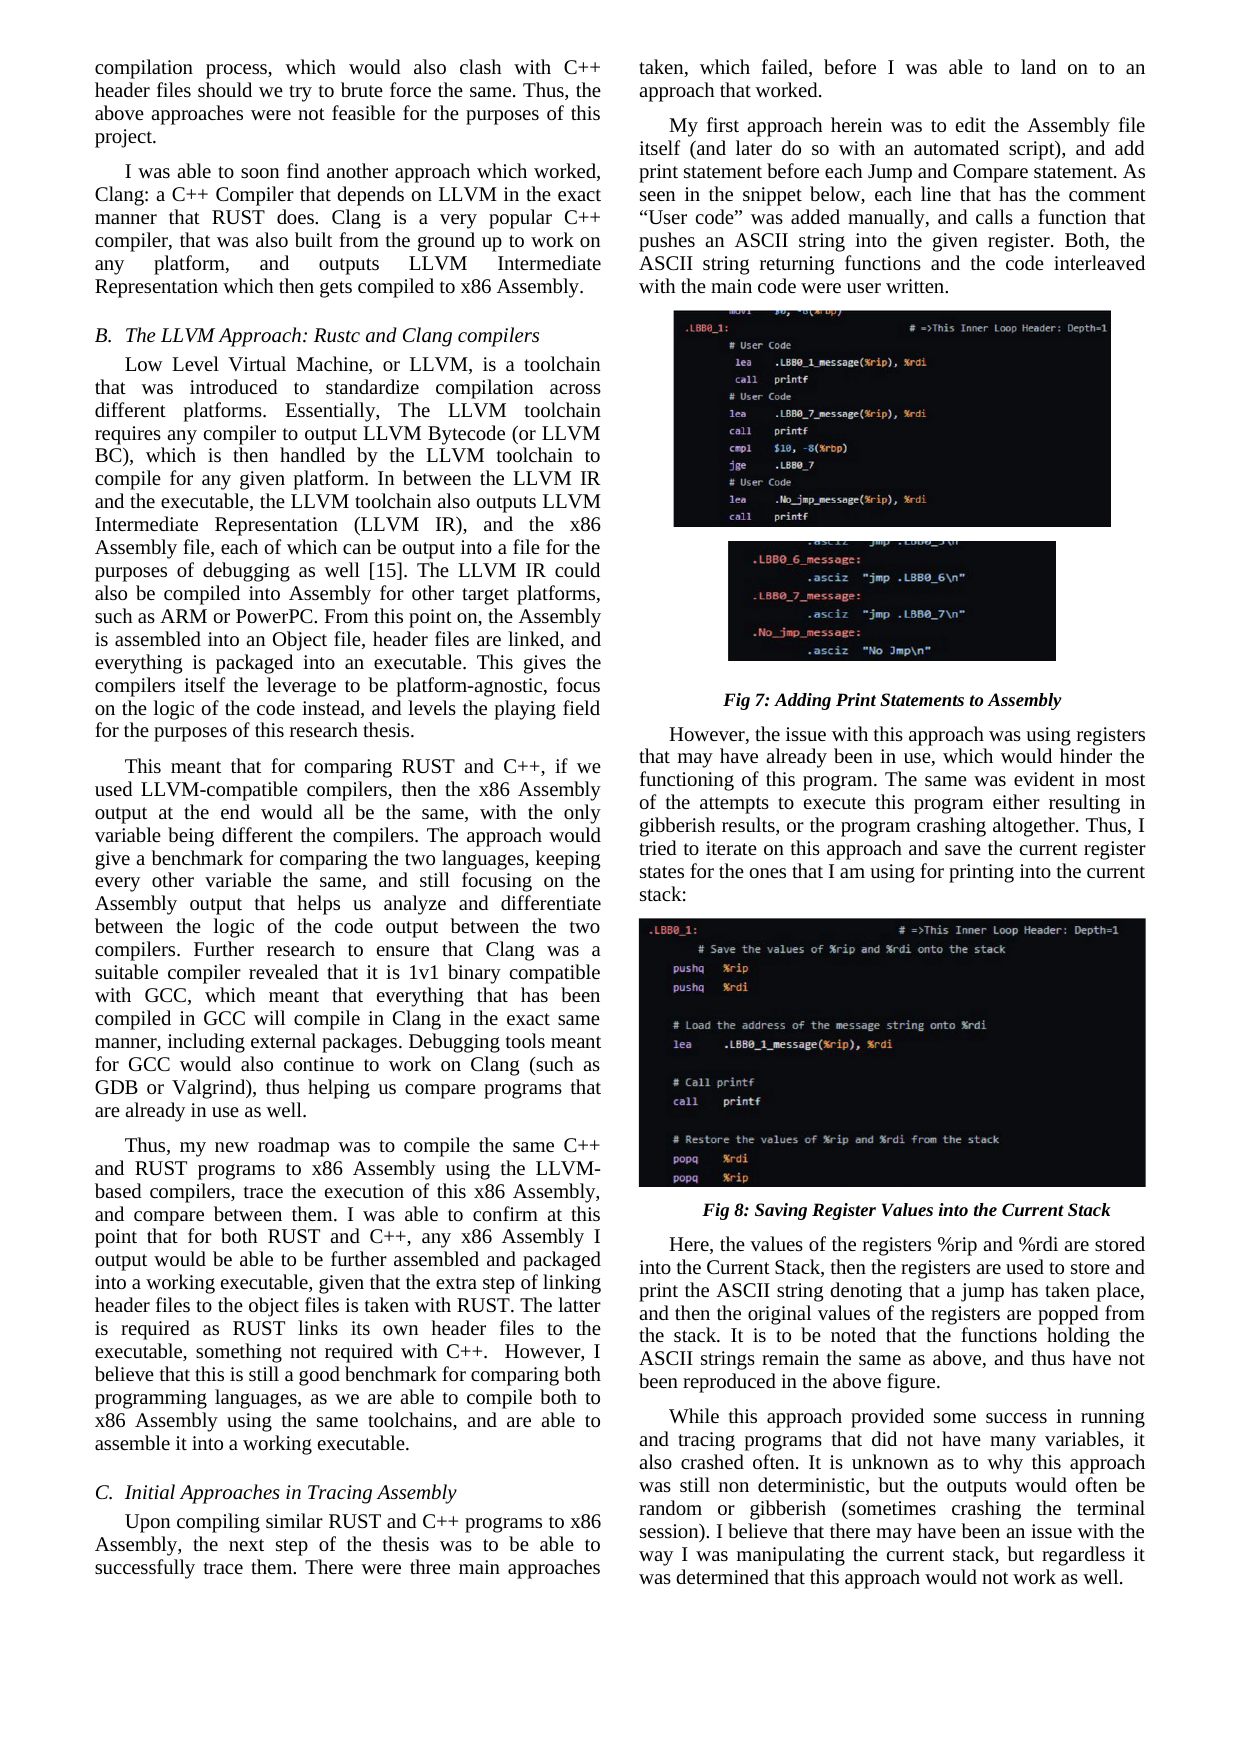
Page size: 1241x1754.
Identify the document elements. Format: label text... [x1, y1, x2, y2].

picture [673, 310, 1111, 527]
text compilation process, which would also clash with C++ header files should we try to brute force the same. Thus, the above approaches were not feasible for the purposes of this project. [94, 56, 601, 148]
text Low Level Virtual Machine, or LLVM, is a toolchain that was introduced to standardize compilation across different platforms. Essentially, The LLVM toolchain requires any compiler to output LLVM Bytecode (or LLVM BC), which is then handled by the LLVM toolchain to compile for any given platform. In between the LLVM IR and the executable, the LLVM toolchain also outputs LLVM Intermediate Representation (LLVM IR), and the x86 Assembly file, each of which can be output into a file for the purposes of debugging as well [15]. The LLVM IR could also be compiled into Assembly for other target platforms, such as ARM or PowerPC. From this point on, the Assembly is assembled into an Object file, header files are linked, and everything is packaged into an executable. This gives the compilers itself the leverage to be platform-agnostic, focus on the logic of the code instead, and levels the playing field for the purposes of this research thesis. [94, 353, 601, 742]
picture [725, 541, 1056, 661]
subtitle Initial Approaches in Tracing Assembly [94, 1480, 601, 1504]
text I was able to soon find another approach which worked, Clang: a C++ Compiler that depends on LLVM in the exact manner that RUST does. Clang is a very popular C++ compiler, that was also built from the ground up to work on any platform, and outputs LLVM Intermediate Representation which then gets compiled to x86 Assembly. [94, 160, 601, 298]
text taken, which failed, before I was able to land on to an approach that worked. [639, 56, 1146, 102]
text Fig 8: Saving Register Values into the Current Stack [639, 1187, 1146, 1220]
text Fig 7: Adding Print Statements to Assembly [639, 689, 1146, 710]
picture [638, 918, 1146, 1187]
text Upon compiling similar RUST and C++ programs to x86 Assembly, the next step of the thesis was to be able to successfully trace them. There were three main approaches [94, 1510, 601, 1579]
text While this approach provided some success in running and tracing programs that did not have many variables, it also crashed often. It is unknown as to why this approach was still non deterministic, but the outputs would often be random or gibberish (sometimes crashing the terminal session). I believe that there may have been an issue with the way I was manipulating the current stack, but regardless it was determined that this approach would not work as well. [639, 1406, 1146, 1589]
subtitle The LLVM Approach: Rustc and Clang compilers [94, 323, 601, 347]
text However, the issue with this approach was using registers that may have already been in use, which would hinder the functioning of this program. The same was evident in most of the attempts to execute this program either resulting in gibberish results, or the program crashing altogether. Thus, I tried to iterate on this approach and save the current register states for the ones that I am using for printing into the current stack: [639, 723, 1146, 906]
text Here, the values of the registers %rip and %rdi are stored into the Current Stack, then the registers are used to store and print the ASCII string denoting that a jump has taken place, and then the original values of the registers are popped from the stack. It is to be noted that the functions holding the ASCII strings remain the same as above, and thus have not been reproduced in the above figure. [639, 1233, 1146, 1393]
text My first approach herein was to edit the Assembly file itself (and later do so with an automated script), and add print statement before each Jump and Compare statement. As seen in the snippet below, each line that has the comment “User code” was added manually, and calls a function that pushes an ASCII string into the given register. Both, the ASCII string returning functions and the code interleaved with the main code were user written. [639, 114, 1146, 298]
text This meant that for comparing RUST and C++, if we used LLVM-compatible compilers, then the x86 Assembly output at the end would all be the same, with the only variable being different the compilers. The approach would give a benchmark for comparing the two languages, keeping every other variable the same, and still focusing on the Assembly output that helps us analyze and differentiate between the logic of the code output between the two compilers. Further research to ensure that Clang was a suitable compiler revealed that it is 1v1 binary compatible with GCC, which meant that everything that has been compiled in GCC will compile in Clang in the exact same manner, including external packages. Debugging tools meant for GCC would also continue to work on Clang (such as GDB or Valgrind), thus helping us compare programs that are already in use as well. [94, 755, 601, 1122]
text Thus, my new roadmap was to compile the same C++ and RUST programs to x86 Assembly using the LLVM-based compilers, trace the execution of this x86 Assembly, and compare between them. I was able to confirm at this point that for both RUST and C++, any x86 Assembly I output would be able to be further assembled and packaged into a working executable, given that the extra step of linking header files to the object files is taken with RUST. The latter is required as RUST links its own header files to the executable, something not required with C++. However, I believe that this is still a good benchmark for comparing both programming languages, as we are able to compile both to x86 Assembly using the same toolchains, and are able to assemble it into a working executable. [94, 1134, 601, 1455]
